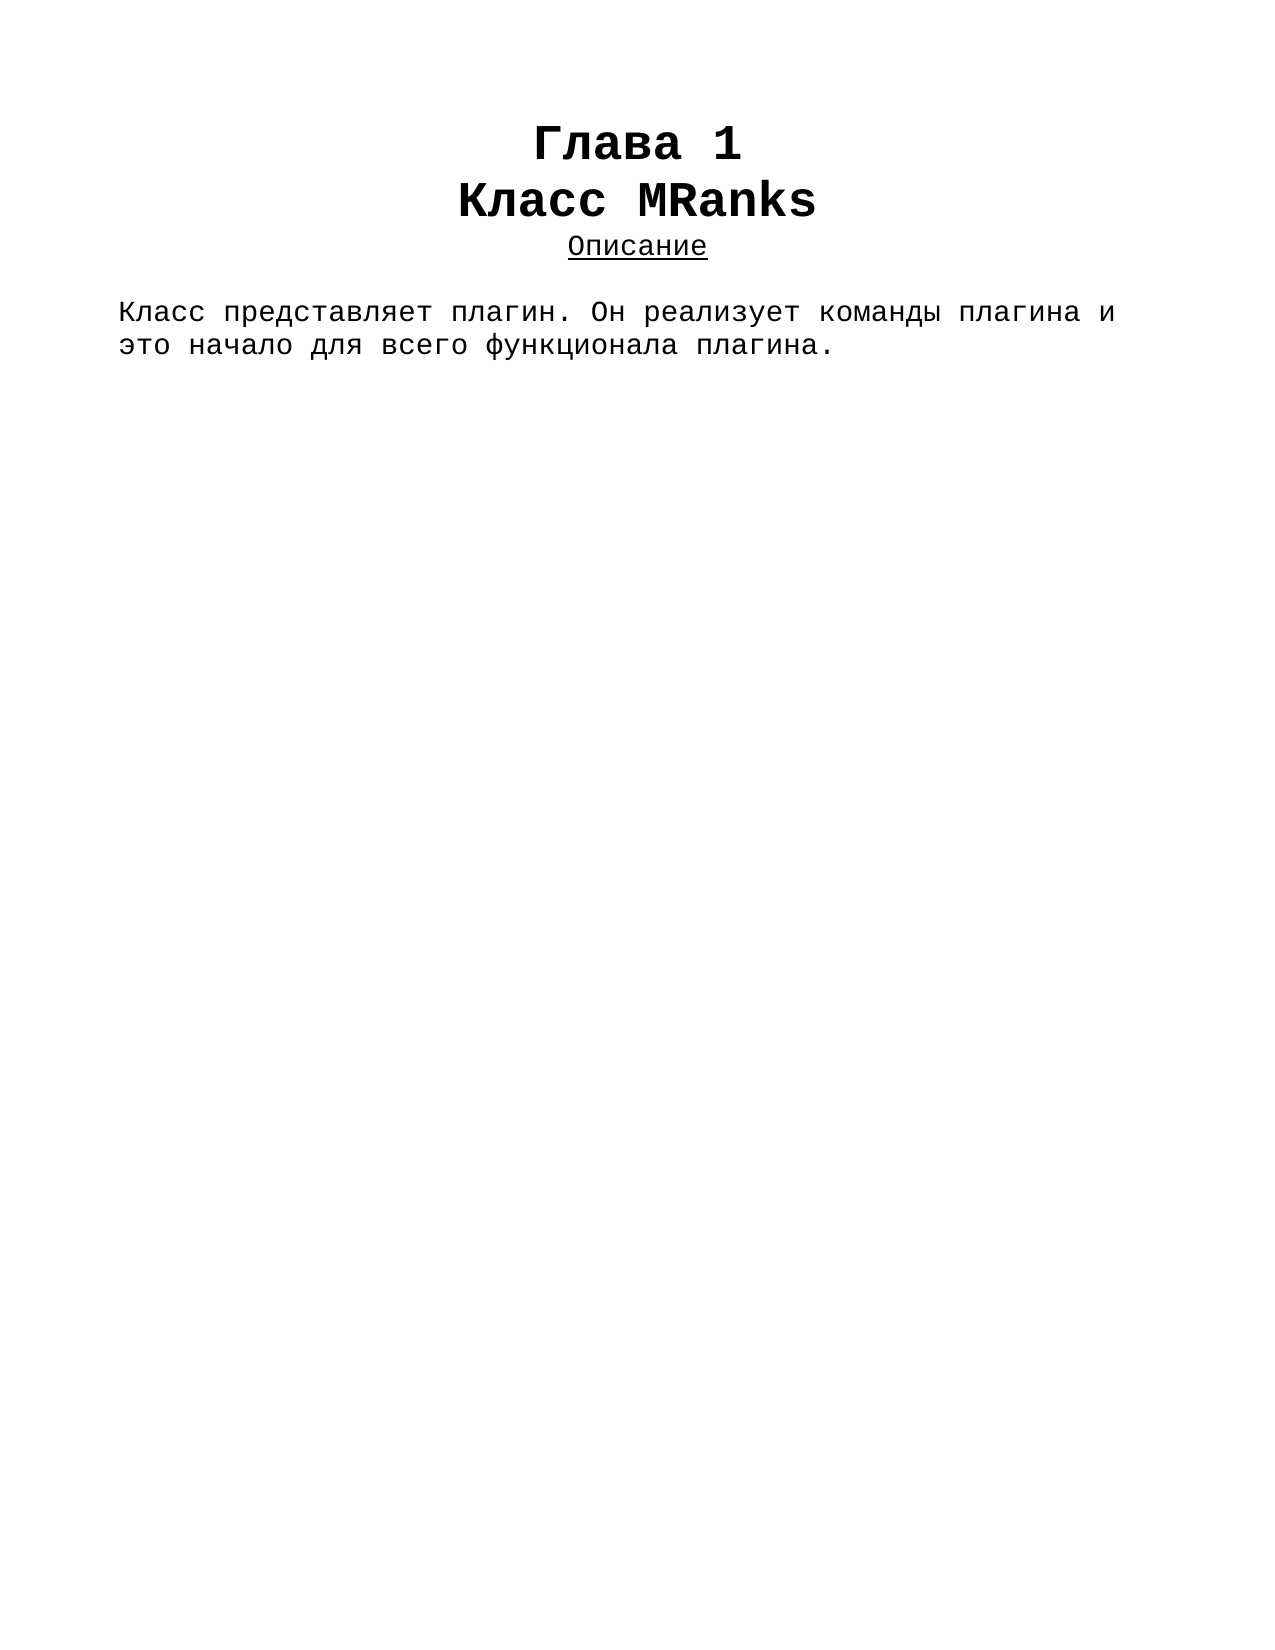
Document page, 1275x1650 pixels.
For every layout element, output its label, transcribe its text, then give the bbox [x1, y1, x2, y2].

text Глава 1 [118, 118, 1157, 175]
text Описание [118, 231, 1157, 264]
text Класс представляет плагин. Он реализует команды плагина и это начало для всего функционала плагина. [118, 297, 1157, 363]
text Класс MRanks [118, 175, 1157, 231]
